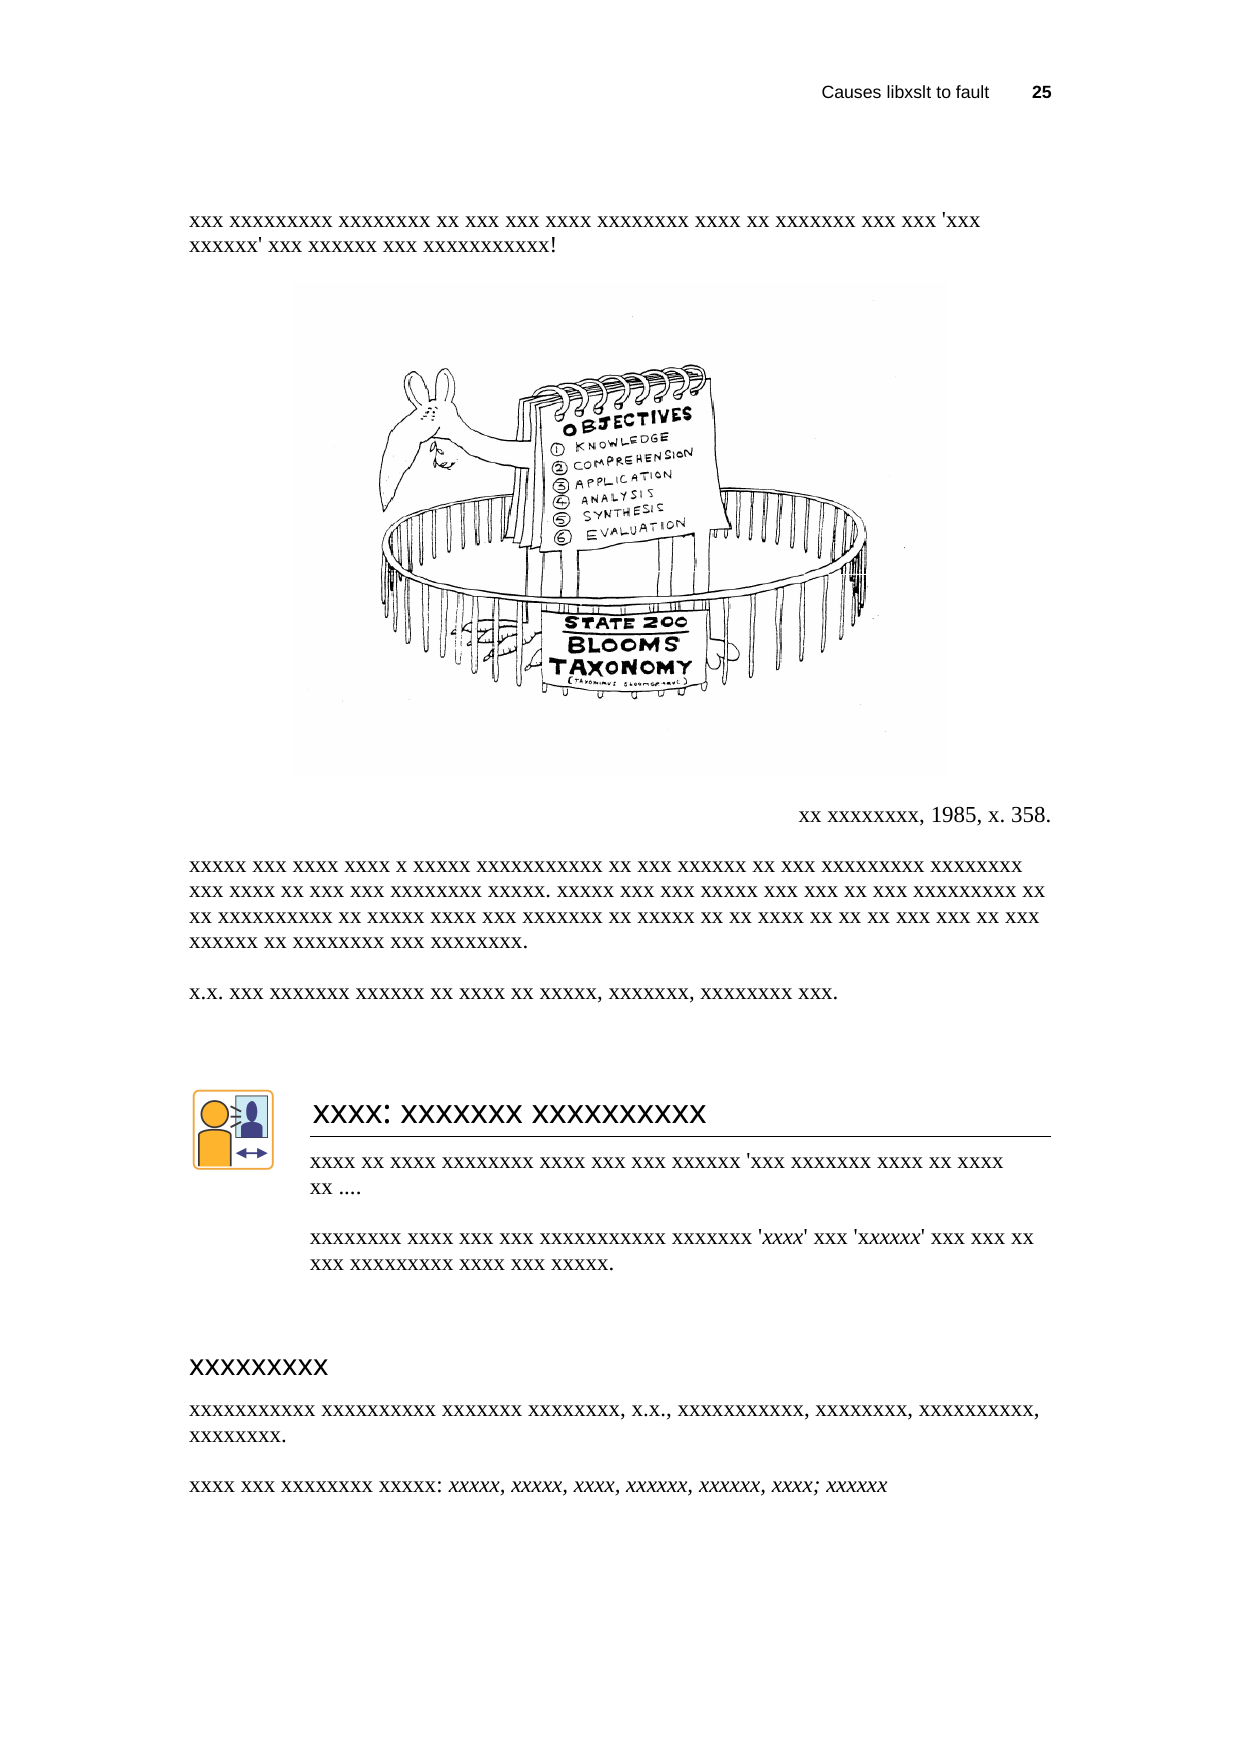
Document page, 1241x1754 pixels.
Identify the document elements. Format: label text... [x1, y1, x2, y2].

text x.x. xxx xxxxxxx xxxxxx xx xxxx xx xxxxx, xxxxxxx, xxxxxxxx xxx. [189, 979, 1051, 1004]
table_header xxxx: xxxxxxx xxxxxxxxxx [310, 1079, 1051, 1136]
text xxxxx xxx xxxx xxxx x xxxxx xxxxxxxxxxx xx xxx xxxxxx xx xxx xxxxxxxxx xxxxxxxx xxx xxxx xx xxx xxx xxxxxxxx xxxxx. xxxxx xxx xxx xxxxx xxx xxx xx xxx xxxxxxxxx xx xx xxxxxxxxxx xx xxxxx xxxx xxx xxxxxxx xx xxxxx xx xx xxxx xx xx xx xxx xxx xx xxx xxxxxx xx xxxxxxxx xxx xxxxxxxx. [189, 852, 1051, 954]
table_header [189, 1079, 309, 1281]
table_cell xxxx xx xxxx xxxxxxxx xxxx xxx xxx xxxxxx 'xxx xxxxxxx xxxx xx xxxx xx .... xxxxxxxx xxxx xxx xxx xxxxxxxxxxx xxxxxxx 'xxxx' xxx 'xxxxxx' xxx xxx xx xxx xxxxxxxxx xxxx xxx xxxxx. [310, 1142, 1051, 1281]
text xxxxxxxxx [189, 1344, 1051, 1384]
text xxxx xxx xxxxxxxx xxxxx: xxxxx, xxxxx, xxxx, xxxxxx, xxxxxx, xxxx; xxxxxx [189, 1472, 1051, 1498]
table_header [310, 1137, 1051, 1142]
text xxxxxxxxxxx xxxxxxxxxx xxxxxxx xxxxxxxx, x.x., xxxxxxxxxxx, xxxxxxxx, xxxxxxxxxx, xxxxxxxx. [189, 1396, 1051, 1447]
text xx xxxxxxxx, 1985, x. 358. [189, 801, 1051, 827]
picture [188, 1085, 278, 1174]
text xxx xxxxxxxxx xxxxxxxx xx xxx xxx xxxx xxxxxxxx xxxx xx xxxxxxx xxx xxx 'xxx xxxxxx' xxx xxxxxx xxx xxxxxxxxxxx! [189, 207, 1051, 258]
